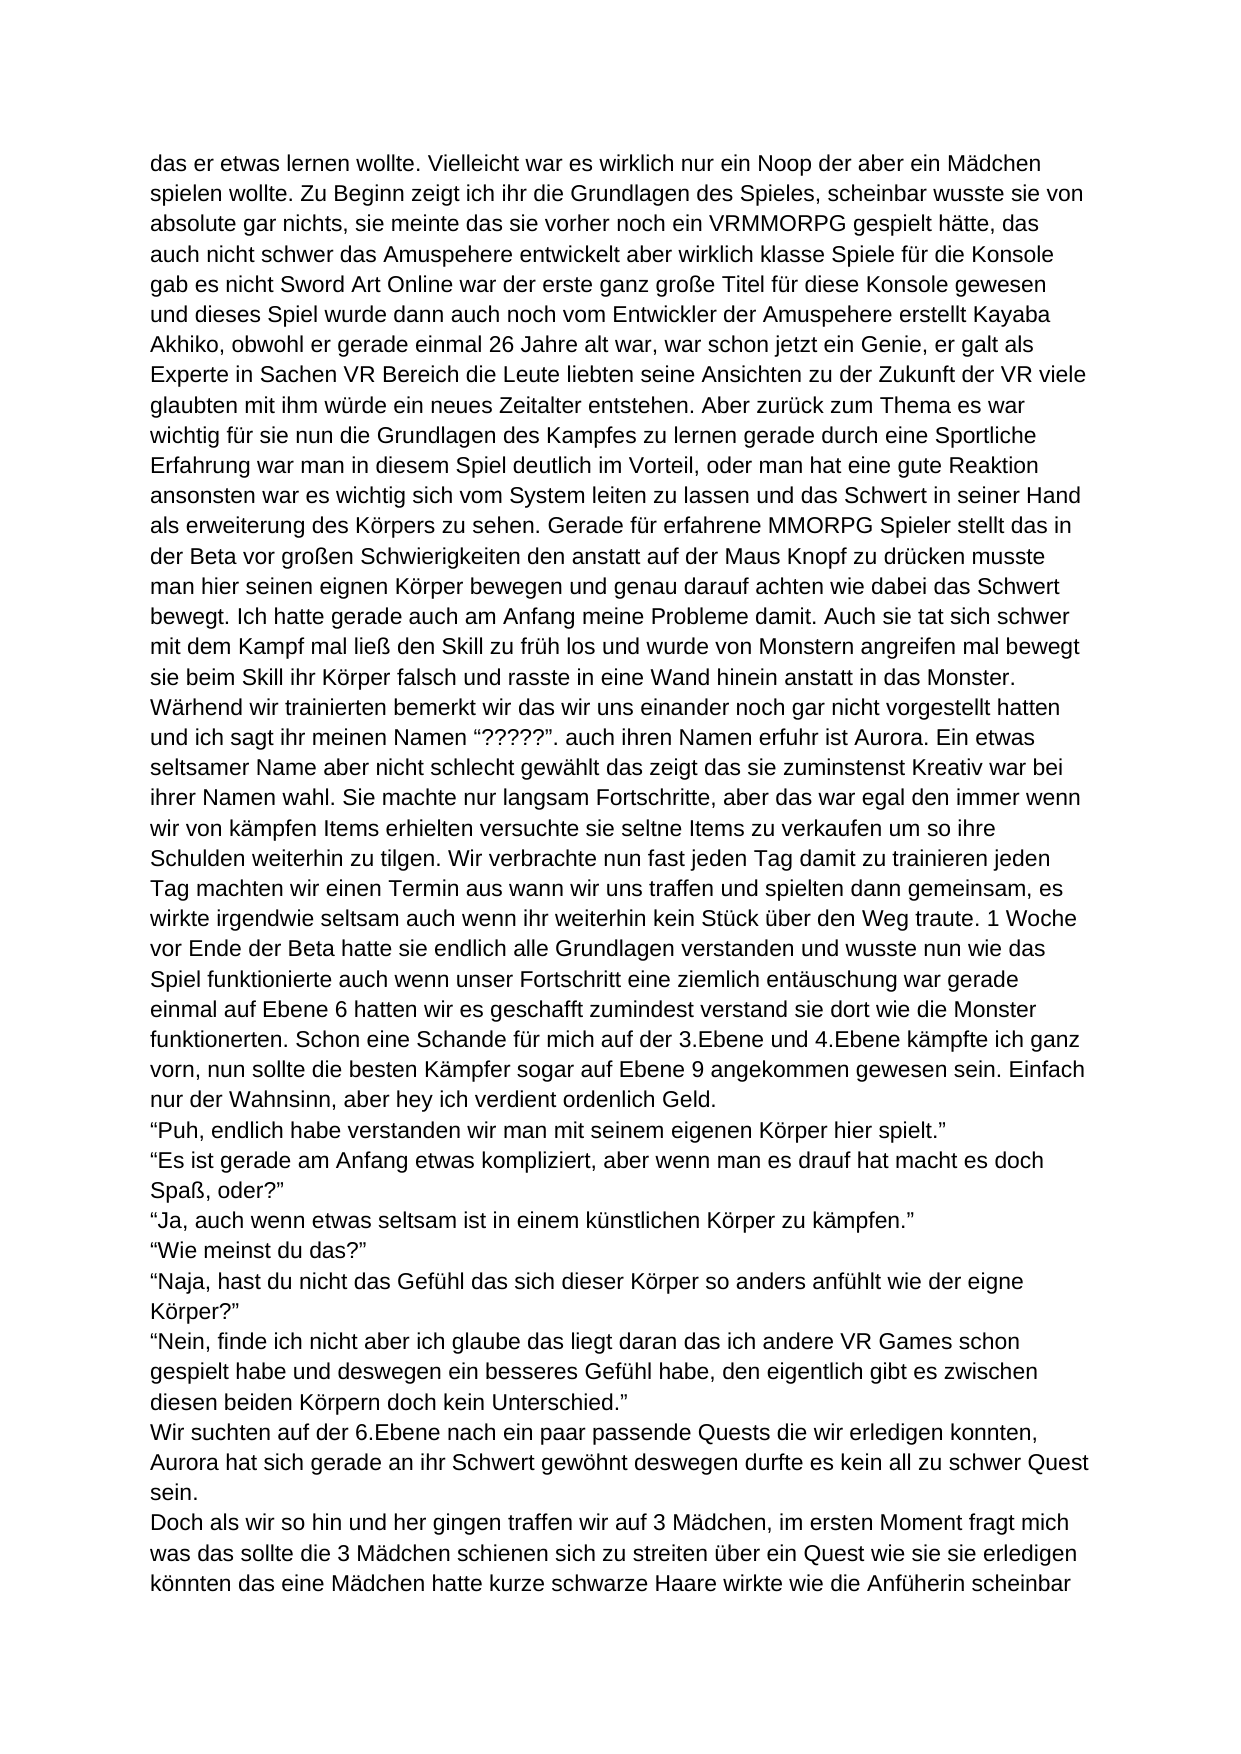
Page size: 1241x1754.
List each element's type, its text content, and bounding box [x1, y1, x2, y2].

text das er etwas lernen wollte. Vielleicht war es wirklich nur ein Noop der aber ein Mädchen spielen wollte. Zu Beginn zeigt ich ihr die Grundlagen des Spieles, scheinbar wusste sie von absolute gar nichts, sie meinte das sie vorher noch ein VRMMORPG gespielt hätte, das auch nicht schwer das Amuspehere entwickelt aber wirklich klasse Spiele für die Konsole gab es nicht Sword Art Online war der erste ganz große Titel für diese Konsole gewesen und dieses Spiel wurde dann auch noch vom Entwickler der Amuspehere erstellt Kayaba Akhiko, obwohl er gerade einmal 26 Jahre alt war, war schon jetzt ein Genie, er galt als Experte in Sachen VR Bereich die Leute liebten seine Ansichten zu der Zukunft der VR viele glaubten mit ihm würde ein neues Zeitalter entstehen. Aber zurück zum Thema es war wichtig für sie nun die Grundlagen des Kampfes zu lernen gerade durch eine Sportliche Erfahrung war man in diesem Spiel deutlich im Vorteil, oder man hat eine gute Reaktion ansonsten war es wichtig sich vom System leiten zu lassen und das Schwert in seiner Hand als erweiterung des Körpers zu sehen. Gerade für erfahrene MMORPG Spieler stellt das in der Beta vor großen Schwierigkeiten den anstatt auf der Maus Knopf zu drücken musste man hier seinen eignen Körper bewegen und genau darauf achten wie dabei das Schwert bewegt. Ich hatte gerade auch am Anfang meine Probleme damit. Auch sie tat sich schwer mit dem Kampf mal ließ den Skill zu früh los und wurde von Monstern angreifen mal bewegt sie beim Skill ihr Körper falsch und rasste in eine Wand hinein anstatt in das Monster. Wärhend wir trainierten bemerkt wir das wir uns einander noch gar nicht vorgestellt hatten und ich sagt ihr meinen Namen “?????”. auch ihren Namen erfuhr ist Aurora. Ein etwas seltsamer Name aber nicht schlecht gewählt das zeigt das sie zuminstenst Kreativ war bei ihrer Namen wahl. Sie machte nur langsam Fortschritte, aber das war egal den immer wenn wir von kämpfen Items erhielten versuchte sie seltne Items zu verkaufen um so ihre Schulden weiterhin zu tilgen. Wir verbrachte nun fast jeden Tag damit zu trainieren jeden Tag machten wir einen Termin aus wann wir uns traffen und spielten dann gemeinsam, es wirkte irgendwie seltsam auch wenn ihr weiterhin kein Stück über den Weg traute. 1 Woche vor Ende der Beta hatte sie endlich alle Grundlagen verstanden und wusste nun wie das Spiel funktionierte auch wenn unser Fortschritt eine ziemlich entäuschung war gerade einmal auf Ebene 6 hatten wir es geschafft zumindest verstand sie dort wie die Monster funktionerten. Schon eine Schande für mich auf der 3.Ebene und 4.Ebene kämpfte ich ganz vorn, nun sollte die besten Kämpfer sogar auf Ebene 9 angekommen gewesen sein. Einfach nur der Wahnsinn, aber hey ich verdient ordenlich Geld. [150, 150, 1090, 1113]
text “Naja, hast du nicht das Gefühl das sich dieser Körper so anders anfühlt wie der eigne Körper?” [150, 1268, 1090, 1324]
text Doch als wir so hin und her gingen traffen wir auf 3 Mädchen, im ersten Moment fragt mich was das sollte die 3 Mädchen schienen sich zu streiten über ein Quest wie sie sie erledigen könnten das eine Mädchen hatte kurze schwarze Haare wirkte wie die Anfüherin scheinbar [150, 1509, 1090, 1596]
text “Nein, finde ich nicht aber ich glaube das liegt daran das ich andere VR Games schon gespielt habe und deswegen ein besseres Gefühl habe, den eigentlich gibt es zwischen diesen beiden Körpern doch kein Unterschied.” [150, 1328, 1090, 1415]
text Wir suchten auf der 6.Ebene nach ein paar passende Quests die wir erledigen konnten, Aurora hat sich gerade an ihr Schwert gewöhnt deswegen durfte es kein all zu schwer Quest sein. [150, 1419, 1090, 1506]
text “Ja, auch wenn etwas seltsam ist in einem künstlichen Körper zu kämpfen.” [150, 1207, 1090, 1234]
text “Puh, endlich habe verstanden wir man mit seinem eigenen Körper hier spielt.” [150, 1117, 1090, 1143]
text “Es ist gerade am Anfang etwas kompliziert, aber wenn man es drauf hat macht es doch Spaß, oder?” [150, 1147, 1090, 1203]
text “Wie meinst du das?” [150, 1237, 1090, 1264]
